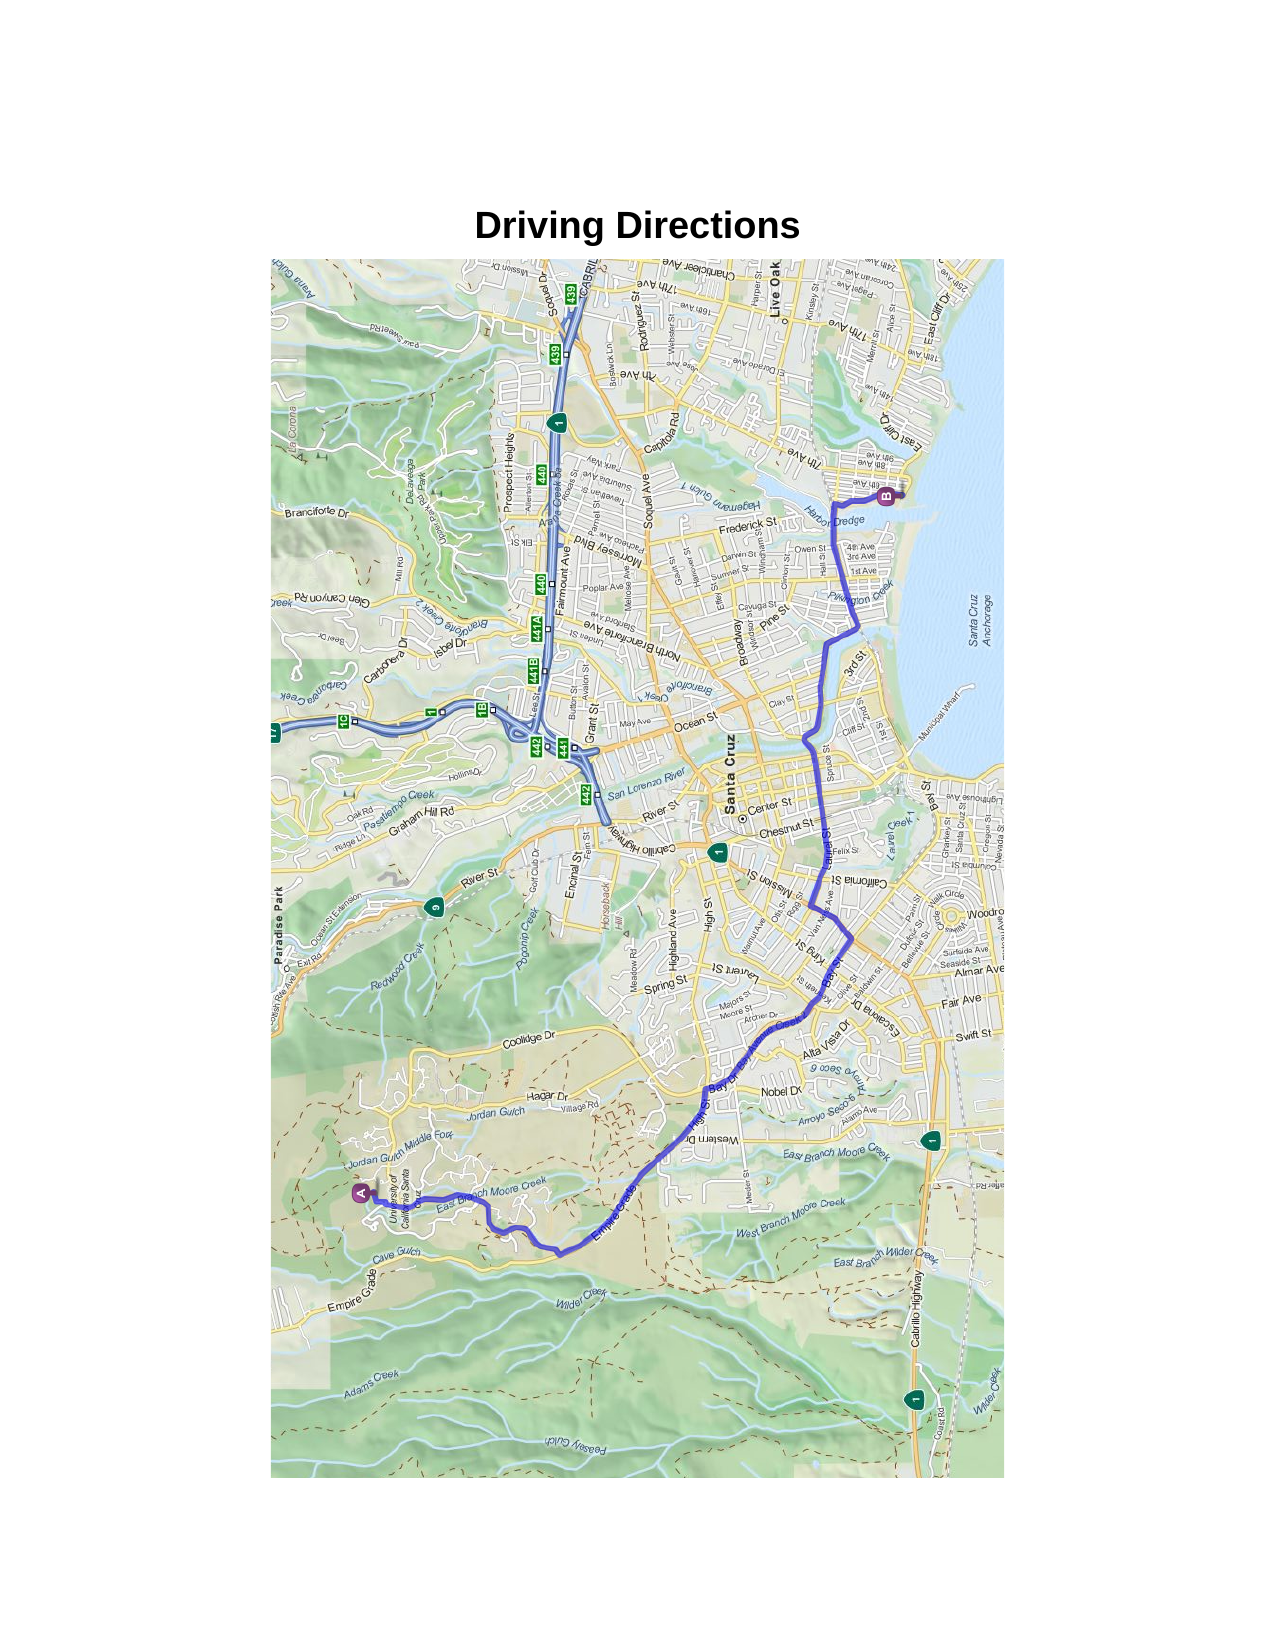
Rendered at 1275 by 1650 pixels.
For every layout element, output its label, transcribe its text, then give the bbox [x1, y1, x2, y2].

picture [270, 259, 1005, 1478]
subtitle Driving Directions [118, 203, 1157, 247]
